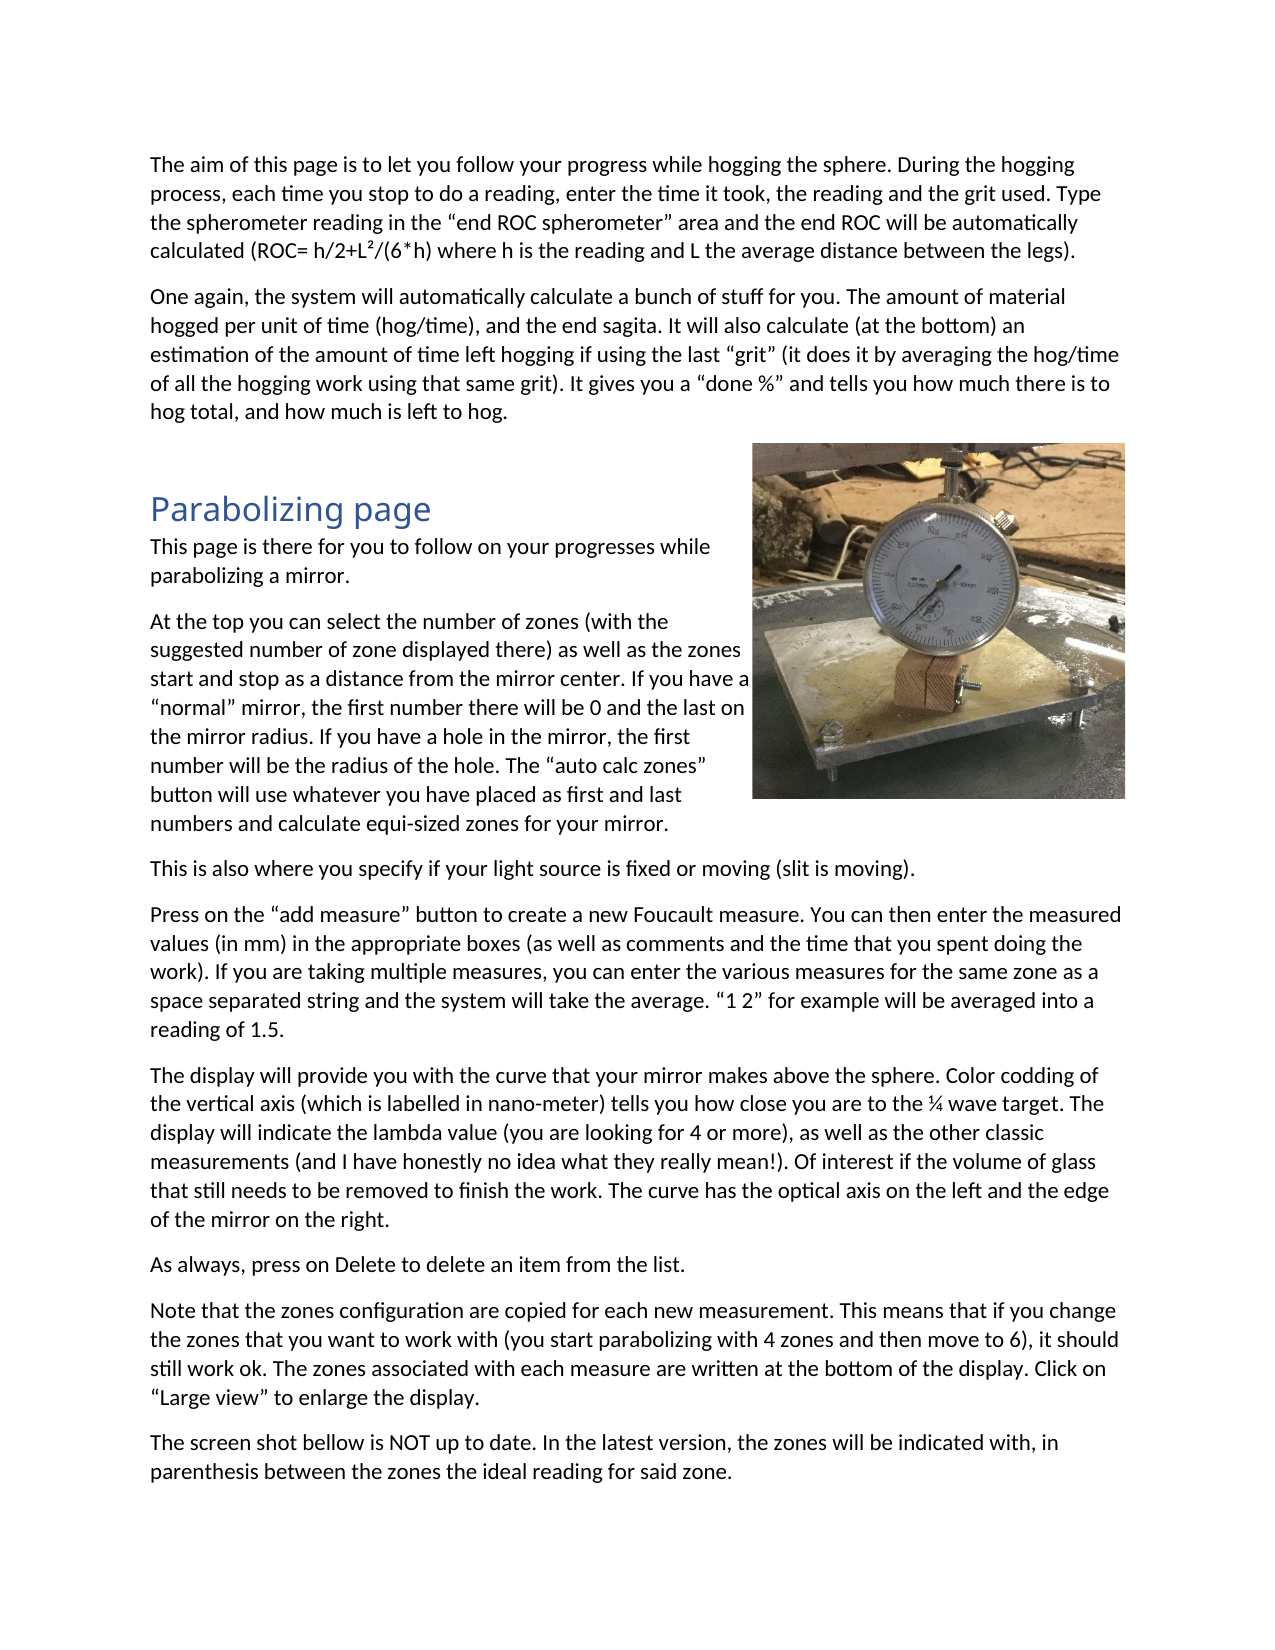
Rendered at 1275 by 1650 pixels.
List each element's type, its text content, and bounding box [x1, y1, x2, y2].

text One again, the system will automatically calculate a bunch of stuff for you. The amount of material hogged per unit of time (hog/time), and the end sagita. It will also calculate (at the bottom) an estimation of the amount of time left hogging if using the last “grit” (it does it by averaging the hog/time of all the hogging work using that same grit). It gives you a “done %” and tells you how much there is to hog total, and how much is left to hog. [150, 282, 1125, 426]
text The screen shot bellow is NOT up to date. In the latest version, the zones will be indicated with, in parenthesis between the zones the ideal reading for said zone. [150, 1428, 1125, 1485]
text This is also where you specify if your light source is fixed or moving (slit is moving). [150, 854, 1125, 882]
text The aim of this page is to let you follow your progress while hogging the sphere. During the hogging process, each time you stop to do a reading, enter the time it took, the reading and the grit used. Type the spherometer reading in the “end ROC spherometer” area and the end ROC will be automatically calculated (ROC= h/2+L²/(6*h) where h is the reading and L the average distance between the legs). [150, 150, 1125, 264]
text Note that the zones configuration are copied for each new measurement. This means that if you change the zones that you want to work with (you start parabolizing with 4 zones and then move to 6), it should still work ok. The zones associated with each measure are written at the bottom of the display. Click on “Large view” to enlarge the display. [150, 1296, 1125, 1411]
text As always, press on Delete to delete an item from the list. [150, 1251, 1125, 1278]
text This page is there for you to follow on your progresses while parabolizing a mirror. [150, 532, 752, 589]
subtitle Parabolizing page [150, 486, 752, 531]
text Press on the “add measure” button to create a new Foucault measure. You can then enter the measured values (in mm) in the appropriate boxes (as well as comments and the time that you spent doing the work). If you are taking multiple measures, you can enter the various measures for the same zone as a space separated string and the system will take the average. “1 2” for example will be averaged into a reading of 1.5. [150, 900, 1125, 1043]
text At the top you can select the number of zones (with the suggested number of zone displayed there) as well as the zones start and stop as a distance from the mirror center. If you have a “normal” mirror, the first number there will be 0 and the last on the mirror radius. If you have a hole in the mirror, the first number will be the radius of the hole. The “auto calc zones” button will use whatever you have placed as first and last numbers and calculate equi-sized zones for your mirror. [150, 607, 1125, 837]
text The display will provide you with the curve that your mirror makes above the sphere. Color codding of the vertical axis (which is labelled in nano-meter) tells you how close you are to the ¼ wave target. The display will indicate the lambda value (you are looking for 4 or more), as well as the other classic measurements (and I have honestly no idea what they really mean!). Of interest if the volume of glass that still needs to be removed to finish the work. The curve has the optical axis on the left and the edge of the mirror on the right. [150, 1061, 1125, 1233]
